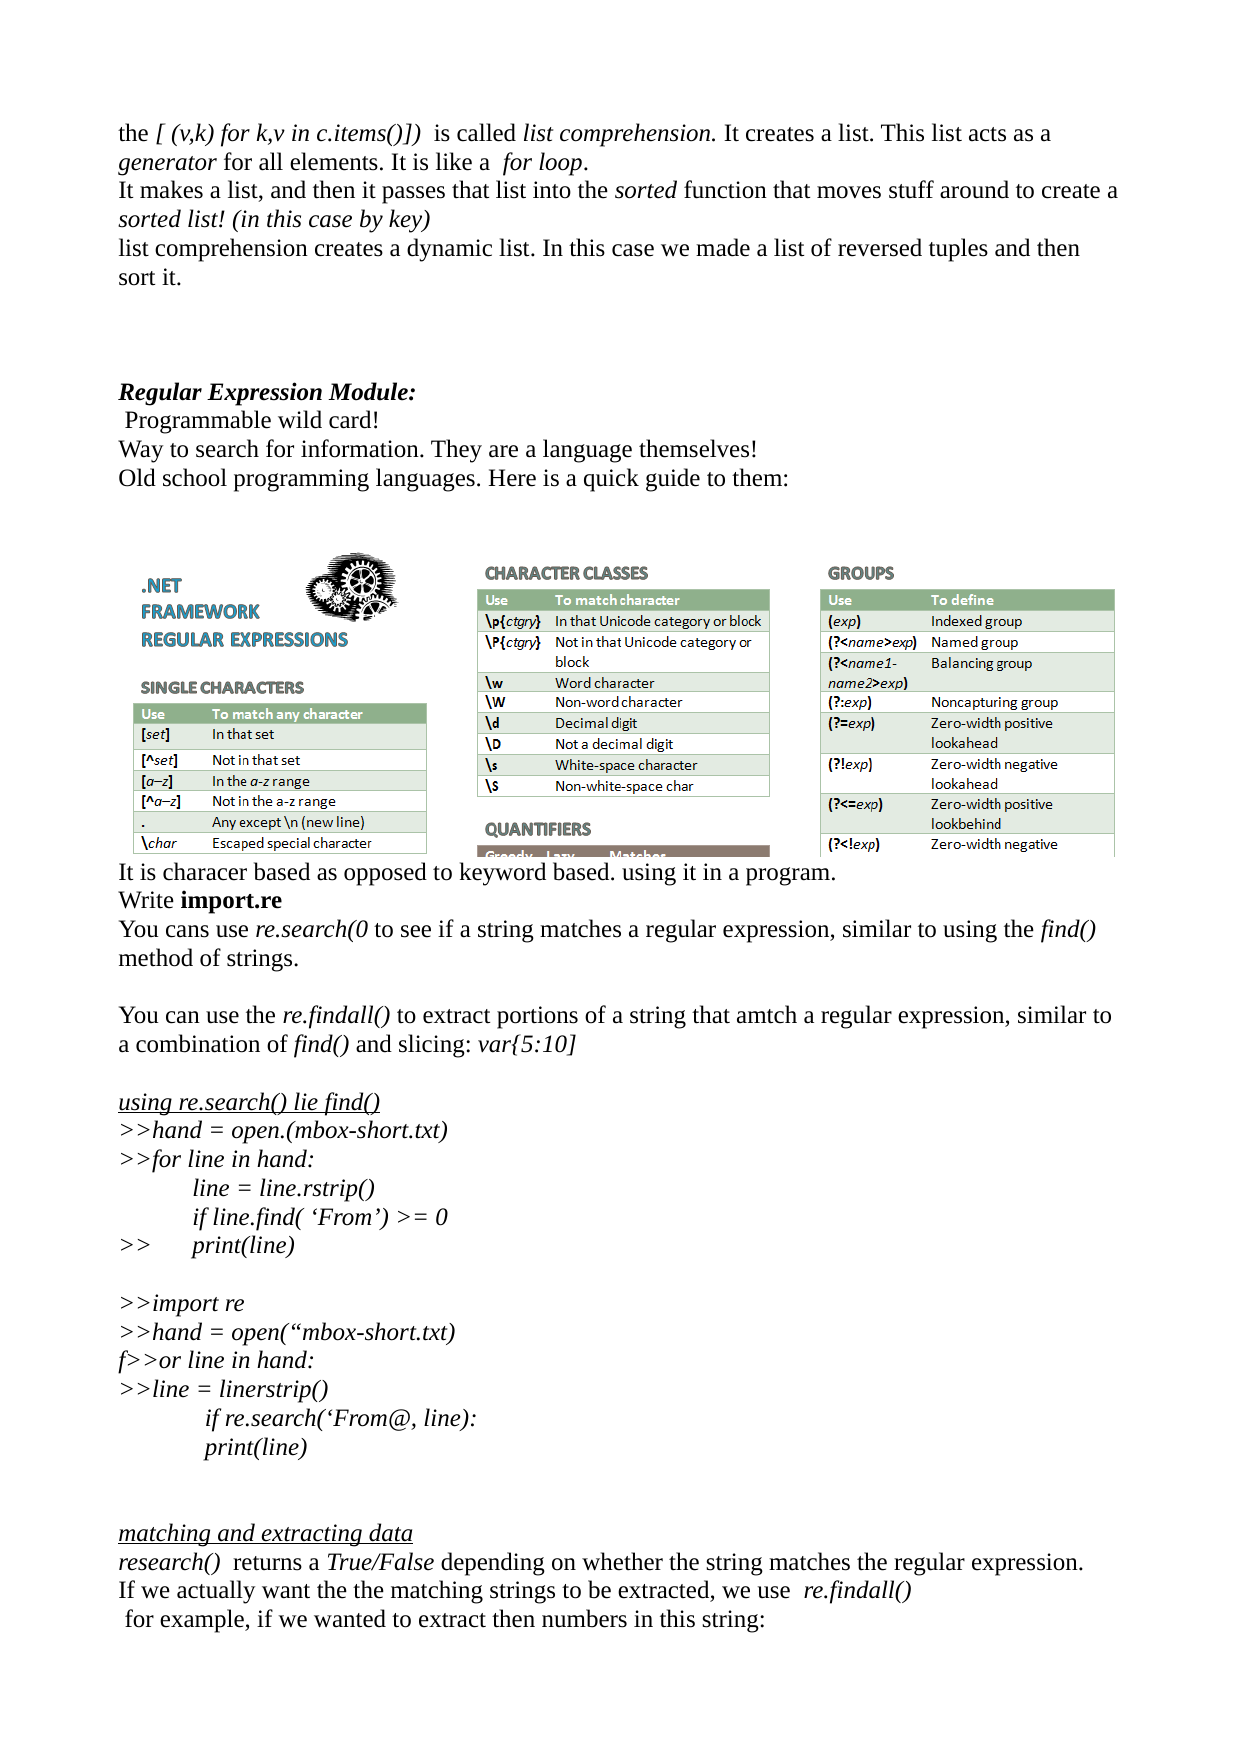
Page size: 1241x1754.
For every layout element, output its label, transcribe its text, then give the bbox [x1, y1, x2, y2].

picture [118, 520, 1123, 857]
text It is characer based as opposed to keyword based. using it in a program. [118, 857, 1122, 885]
text You cans use re.search(0 to see if a string matches a regular expression, similar to using the find() method of strings. [118, 914, 1122, 972]
text >>hand = open(“mbox-short.txt) [118, 1317, 1122, 1345]
text >>for line in hand: [118, 1144, 1122, 1173]
text If we actually want the the matching strings to be extracted, we use re.findall() [118, 1575, 1122, 1604]
text >>import re [118, 1288, 1122, 1317]
text the [ (v,k) for k,v in c.items()]) is called list comprehension. It creates a list. This list acts as a generator for all elements. It is like a for loop. [118, 118, 1122, 176]
text Write import.re [118, 885, 1122, 914]
text Way to search for information. They are a language themselves! [118, 434, 1122, 463]
text It makes a list, and then it passes that list into the sorted function that moves stuff around to create a sorted list! (in this case by key) [118, 176, 1122, 233]
text line = line.rstrip() [118, 1173, 1122, 1202]
text >>line = linerstrip() [118, 1374, 1122, 1403]
text >> print(line) [118, 1230, 1122, 1259]
text research() returns a True/False depending on whether the string matches the regular expression. [118, 1547, 1122, 1575]
text >>hand = open.(mbox-short.txt) [118, 1115, 1122, 1144]
text f>>or line in hand: [118, 1345, 1122, 1374]
text Regular Expression Module: [118, 377, 1122, 406]
text Old school programming languages. Here is a quick guide to them: [118, 463, 1122, 492]
text matching and extracting data [118, 1518, 1122, 1547]
text if line.find( ‘From’) >= 0 [118, 1202, 1122, 1230]
text list comprehension creates a dynamic list. In this case we made a list of reversed tuples and then sort it. [118, 233, 1122, 291]
text Programmable wild card! [118, 406, 1122, 434]
text print(line) [118, 1432, 1122, 1460]
text for example, if we wanted to extract then numbers in this string: [118, 1604, 1122, 1633]
text if re.search(‘From@, line): [118, 1403, 1122, 1432]
text You can use the re.findall() to extract portions of a string that amtch a regular expression, similar to a combination of find() and slicing: var{5:10] [118, 1000, 1122, 1058]
text using re.search() lie find() [118, 1087, 1122, 1115]
